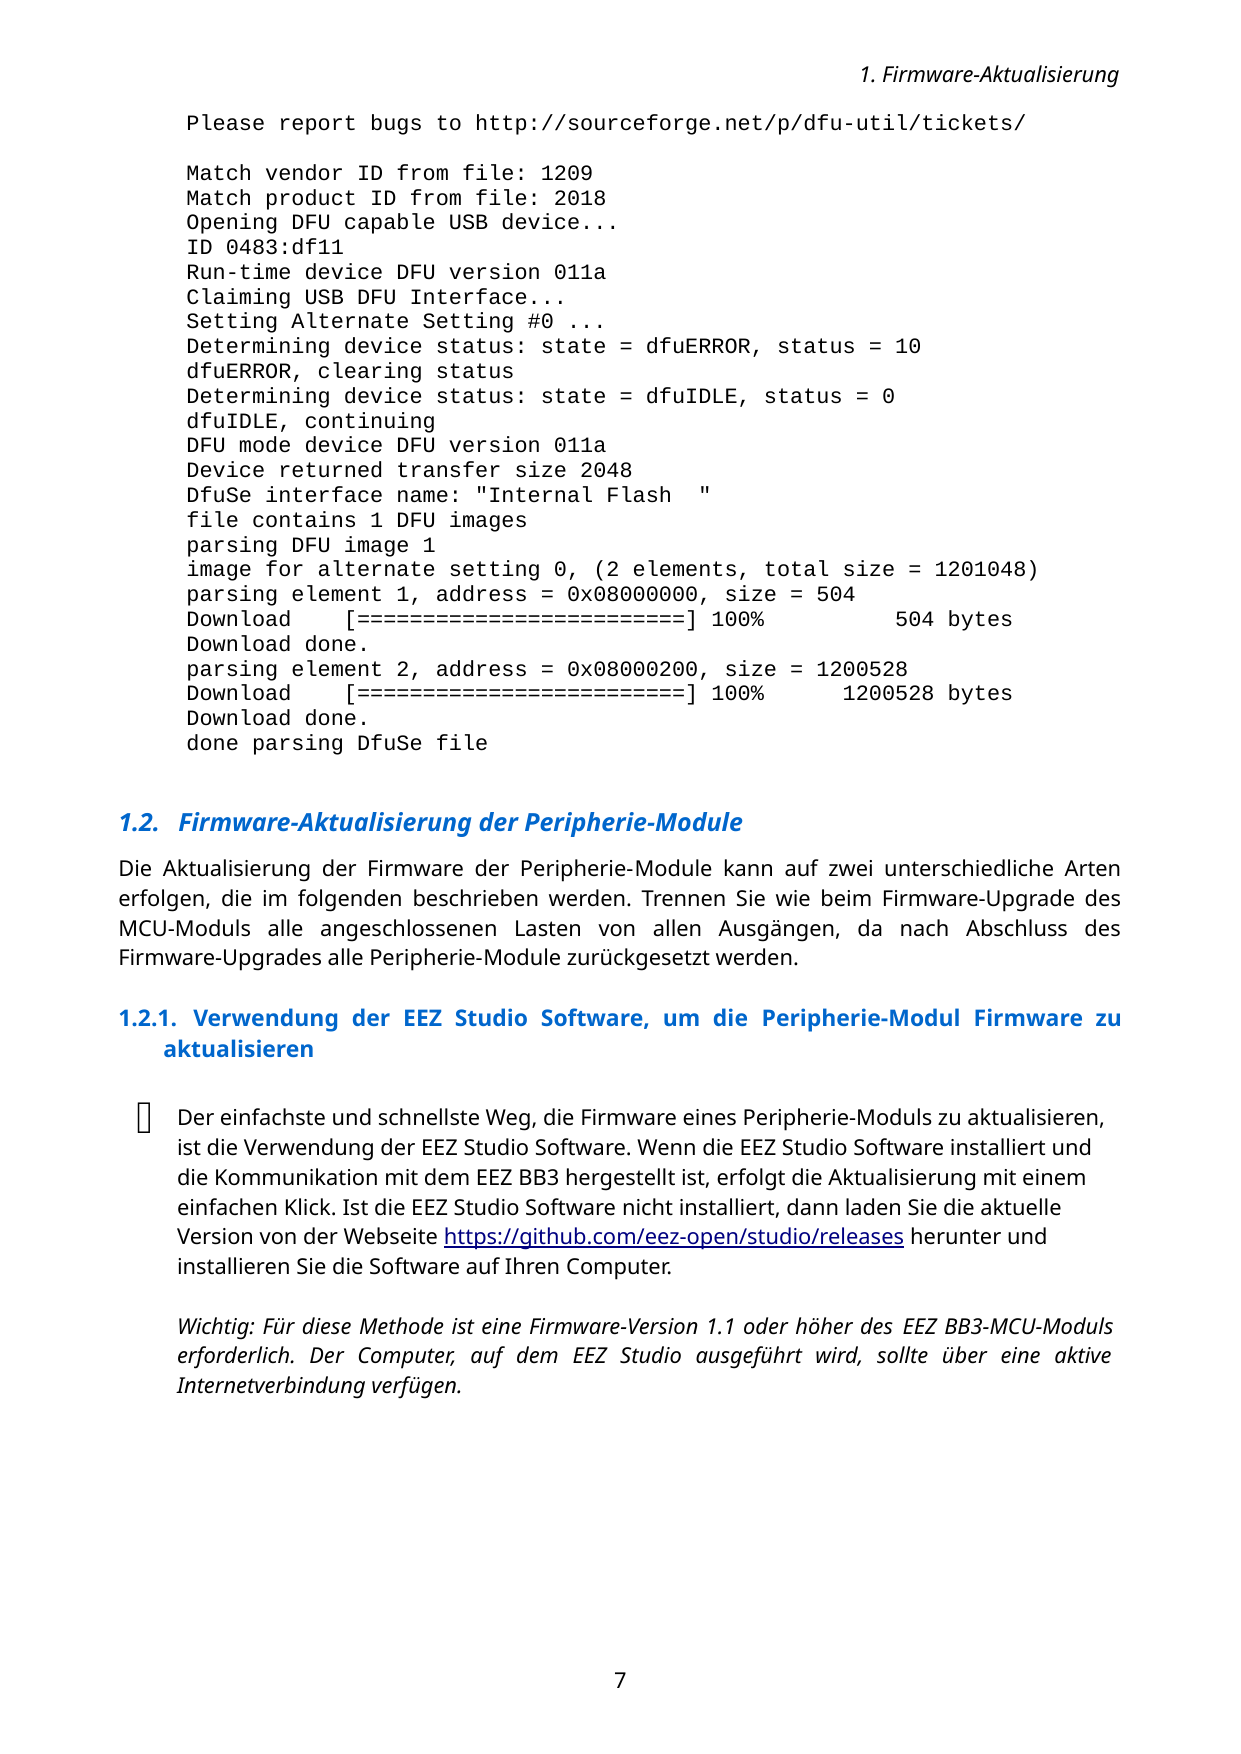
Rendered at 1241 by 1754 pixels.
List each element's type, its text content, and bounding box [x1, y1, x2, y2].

table_header  [118, 1096, 171, 1406]
subtitle Verwendung der EEZ Studio Software, um die Peripherie-Modul Firmware zu aktualisieren [118, 1002, 1122, 1064]
table_cell Please report bugs to http://sourceforge.net/p/dfu-util/tickets/ Match vendor ID from file: 1209 Match product ID from file: 2018 Opening DFU capable USB device... ID 0483:df11 Run-time device DFU version 011a Claiming USB DFU Interface... Setting Alternate Setting #0 ... Determining device status: state = dfuERROR, status = 10 dfuERROR, clearing status Determining device status: state = dfuIDLE, status = 0 dfuIDLE, continuing DFU mode device DFU version 011a Device returned transfer size 2048 DfuSe interface name: "Internal Flash " file contains 1 DFU images parsing DFU image 1 image for alternate setting 0, (2 elements, total size = 1201048) parsing element 1, address = 0x08000000, size = 504 Download [=========================] 100% 504 bytes Download done. parsing element 2, address = 0x08000200, size = 1200528 Download [=========================] 100% 1200528 bytes Download done. done parsing DfuSe file [180, 107, 1122, 774]
text Die Aktualisierung der Firmware der Peripherie-Module kann auf zwei unterschiedliche Arten erfolgen, die im folgenden beschrieben werden. Trennen Sie wie beim Firmware-Upgrade des MCU-Moduls alle angeschlossenen Lasten von allen Ausgängen, da nach Abschluss des Firmware-Upgrades alle Peripherie-Module zurückgesetzt werden. [118, 853, 1122, 972]
table_cell [118, 107, 180, 774]
subtitle Firmware-Aktualisierung der Peripherie-Module [118, 804, 1122, 838]
table_header Der einfachste und schnellste Weg, die Firmware eines Peripherie-Moduls zu aktualisieren, ist die Verwendung der EEZ Studio Software. Wenn die EEZ Studio Software installiert und die Kommunikation mit dem EEZ BB3 hergestellt ist, erfolgt die Aktualisierung mit einem einfachen Klick. Ist die EEZ Studio Software nicht installiert, dann laden Sie die aktuelle Version von der Webseite https://github.com/eez-open/studio/releases herunter und installieren Sie die Software auf Ihren Computer. Wichtig: Für diese Methode ist eine Firmware-Version 1.1 oder höher des EEZ BB3-MCU-Moduls erforderlich. Der Computer, auf dem EEZ Studio ausgeführt wird, sollte über eine aktive Internetverbindung verfügen. [171, 1096, 1122, 1406]
